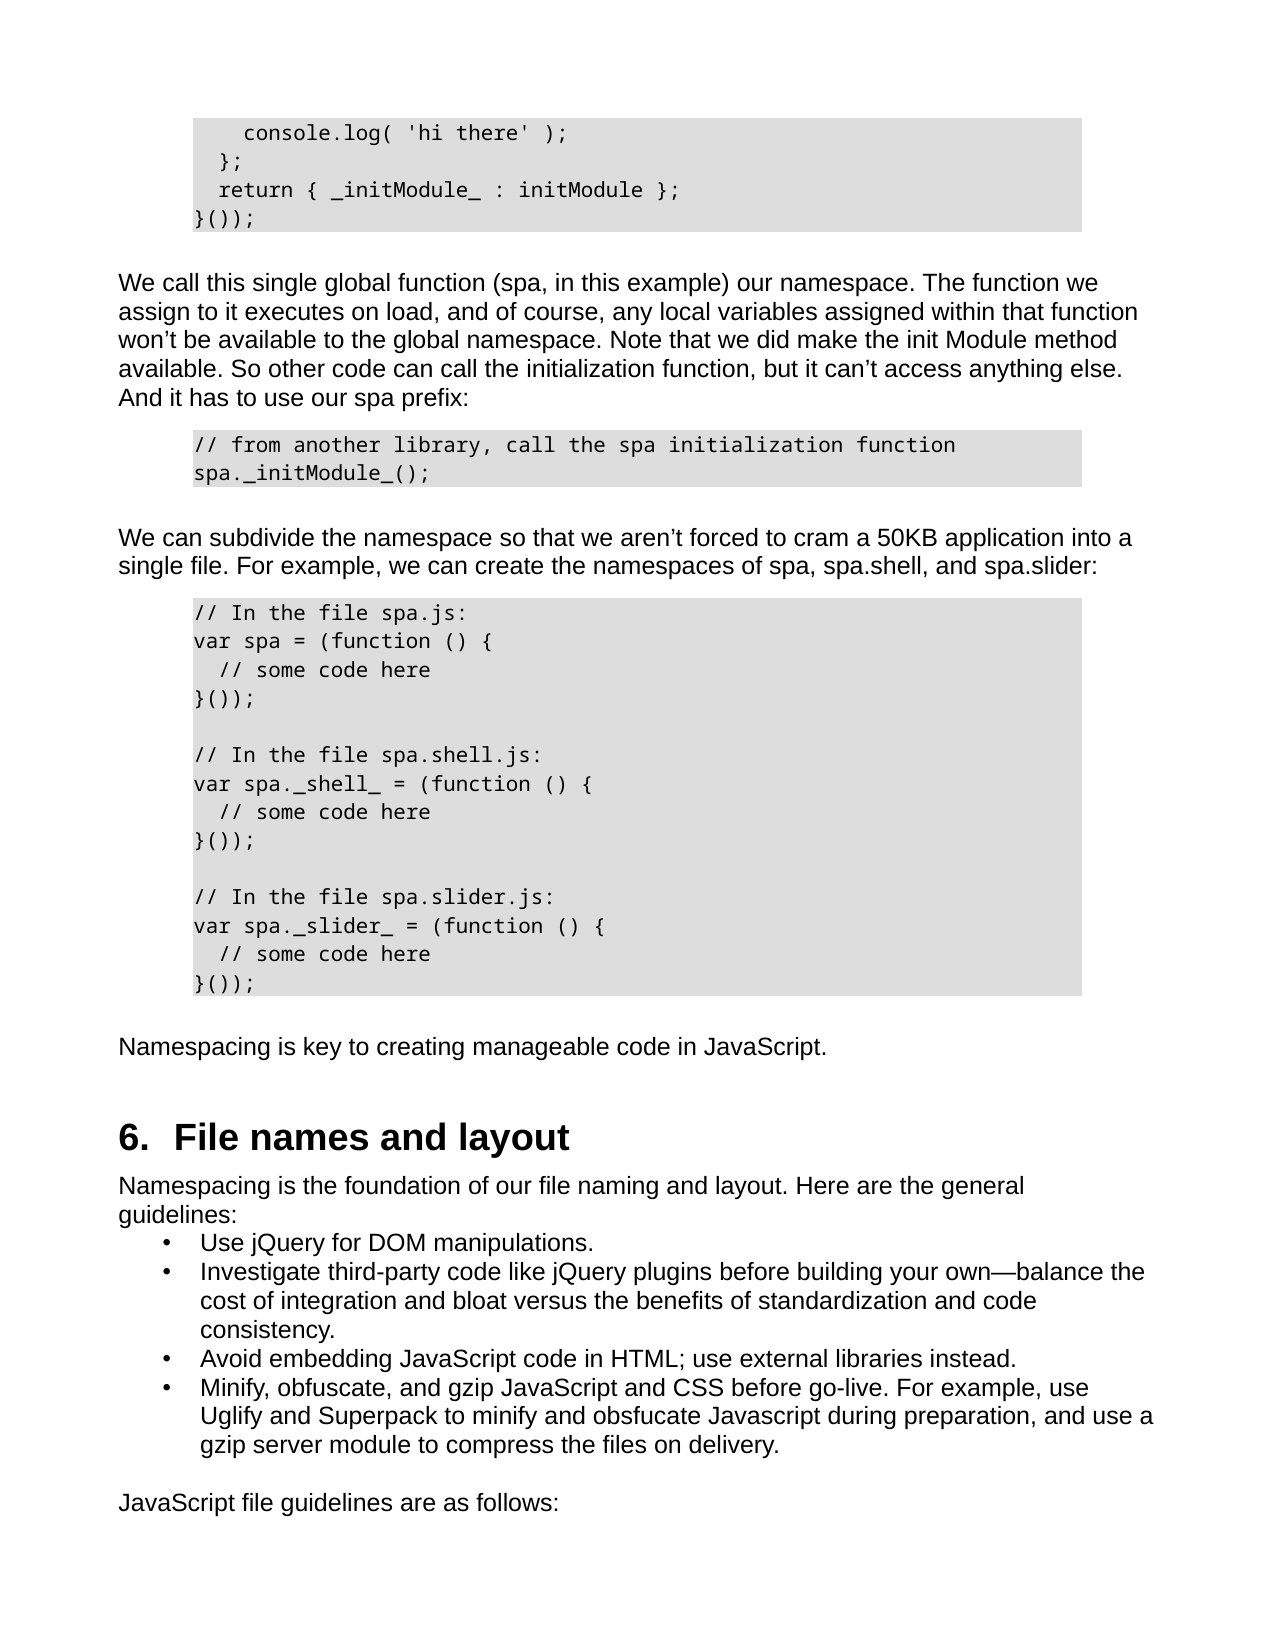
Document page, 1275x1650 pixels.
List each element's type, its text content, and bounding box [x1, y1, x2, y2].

text // In the file spa.js: [193, 598, 1082, 627]
text // some code here [193, 939, 1082, 968]
text JavaScript file guidelines are as follows: [118, 1488, 1157, 1516]
text var spa._slider_ = (function () { [193, 911, 1082, 939]
text Namespacing is key to creating manageable code in JavaScript. [118, 1032, 1157, 1061]
subtitle File names and layout [118, 1115, 1157, 1158]
text }; [193, 147, 1082, 175]
text }()); [193, 203, 1082, 232]
list Minify, obfuscate, and gzip JavaScript and CSS before go-live. For example, use Uglify and Superpack to minify and obsfucate Javascript during preparation, and use a gzip server module to compress the files on delivery. [162, 1372, 1157, 1459]
text // some code here [193, 655, 1082, 683]
text }()); [193, 968, 1082, 996]
text // In the file spa.shell.js: [193, 740, 1082, 769]
text // from another library, call the spa initialization function [193, 430, 1082, 458]
text spa._initModule_(); [193, 458, 1082, 487]
text console.log( 'hi there' ); [193, 118, 1082, 147]
text return { _initModule_ : initModule }; [193, 175, 1082, 203]
list Avoid embedding JavaScript code in HTML; use external libraries instead. [162, 1344, 1157, 1372]
text }()); [193, 826, 1082, 854]
list Use jQuery for DOM manipulations. [162, 1228, 1157, 1257]
text We call this single global function (spa, in this example) our namespace. The function we assign to it executes on load, and of course, any local variables assigned within that function won’t be available to the global namespace. Note that we did make the init Module method available. So other code can call the initialization function, but it can’t access anything else. And it has to use our spa prefix: [118, 268, 1157, 412]
text // In the file spa.slider.js: [193, 882, 1082, 911]
text Namespacing is the foundation of our file naming and layout. Here are the general [118, 1171, 1157, 1200]
list Investigate third-party code like jQuery plugins before building your own—balance the cost of integration and bloat versus the benefits of standardization and code consistency. [162, 1257, 1157, 1344]
text We can subdivide the namespace so that we aren’t forced to cram a 50KB application into a single file. For example, we can create the namespaces of spa, spa.shell, and spa.slider: [118, 523, 1157, 580]
text // some code here [193, 797, 1082, 826]
text var spa._shell_ = (function () { [193, 769, 1082, 797]
text var spa = (function () { [193, 627, 1082, 655]
text guidelines: [118, 1200, 1157, 1228]
text }()); [193, 683, 1082, 712]
